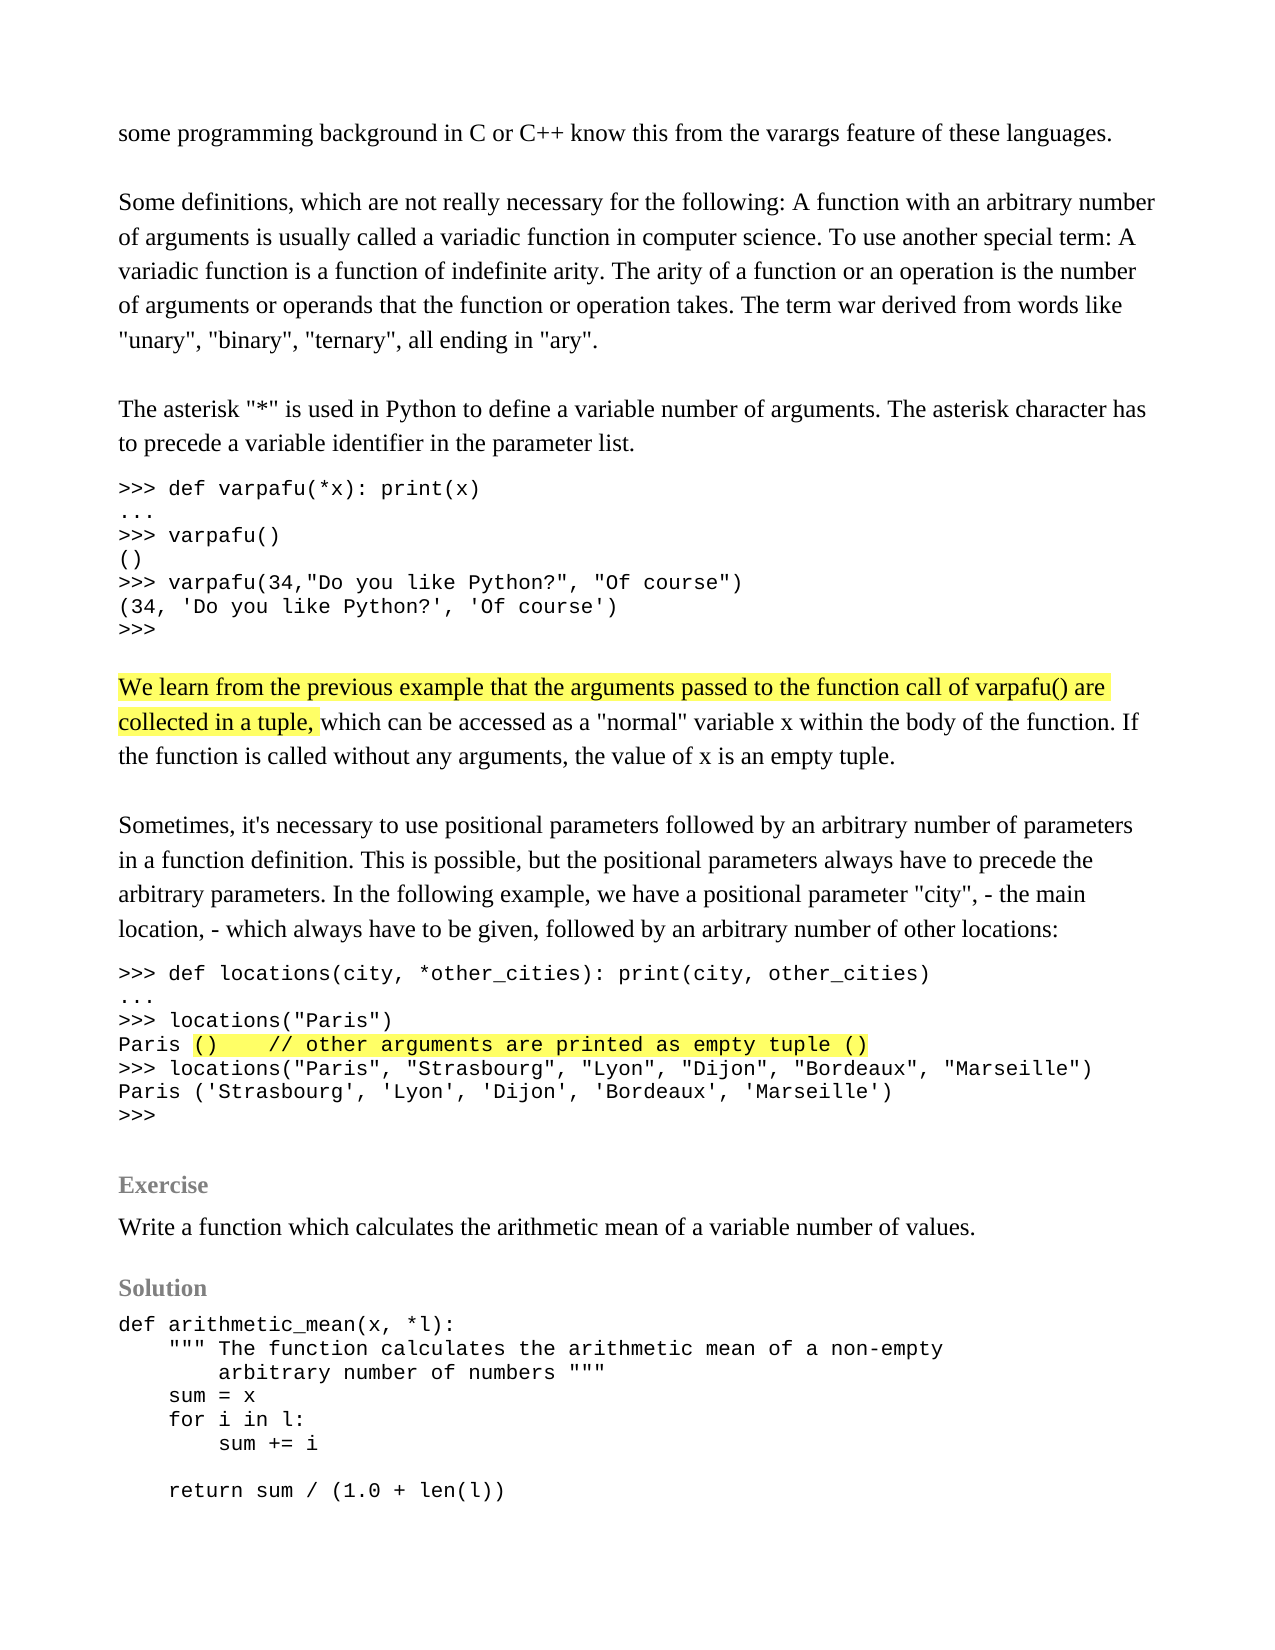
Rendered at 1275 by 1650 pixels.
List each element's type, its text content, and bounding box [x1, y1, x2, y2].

text ... [118, 987, 1157, 1010]
text >>> locations("Paris") [118, 1010, 1157, 1034]
text return sum / (1.0 + len(l)) [118, 1480, 1157, 1504]
text arbitrary number of numbers """ [118, 1362, 1157, 1385]
text Paris () // other arguments are printed as empty tuple () [118, 1034, 1157, 1057]
text >>> locations("Paris", "Strasbourg", "Lyon", "Dijon", "Bordeaux", "Marseille") [118, 1057, 1157, 1081]
text (34, 'Do you like Python?', 'Of course') [118, 596, 1157, 619]
text >>> def locations(city, *other_cities): print(city, other_cities) [118, 963, 1157, 987]
text >>> varpafu() [118, 525, 1157, 548]
text >>> varpafu(34,"Do you like Python?", "Of course") [118, 572, 1157, 596]
text def arithmetic_mean(x, *l): [118, 1314, 1157, 1338]
text for i in l: [118, 1409, 1157, 1433]
text sum = x [118, 1385, 1157, 1409]
text """ The function calculates the arithmetic mean of a non-empty [118, 1338, 1157, 1362]
text >>> def varpafu(*x): print(x) [118, 477, 1157, 501]
subtitle Exercise [118, 1170, 1157, 1199]
subtitle Solution [118, 1273, 1157, 1302]
text Write a function which calculates the arithmetic mean of a variable number of values. [118, 1212, 1157, 1240]
text Paris ('Strasbourg', 'Lyon', 'Dijon', 'Bordeaux', 'Marseille') [118, 1081, 1157, 1105]
text ... [118, 501, 1157, 525]
text sum += i [118, 1433, 1157, 1456]
text some programming background in C or C++ know this from the varargs feature of these languages. Some definitions, which are not really necessary for the following: A function with an arbitrary number of arguments is usually called a variadic function in computer science. To use another special term: A variadic function is a function of indefinite arity. The arity of a function or an operation is the number of arguments or operands that the function or operation takes. The term war derived from words like "unary", "binary", "ternary", all ending in "ary". The asterisk "*" is used in Python to define a variable number of arguments. The asterisk character has to precede a variable identifier in the parameter list. [118, 118, 1157, 457]
text >>> [118, 1105, 1157, 1128]
text >>> [118, 619, 1157, 643]
text () [118, 548, 1157, 572]
text We learn from the previous example that the arguments passed to the function call of varpafu() are collected in a tuple, which can be accessed as a "normal" variable x within the body of the function. If the function is called without any arguments, the value of x is an empty tuple. Sometimes, it's necessary to use positional parameters followed by an arbitrary number of parameters in a function definition. This is possible, but the positional parameters always have to precede the arbitrary parameters. In the following example, we have a positional parameter "city", - the main location, - which always have to be given, followed by an arbitrary number of other locations: [118, 672, 1157, 943]
